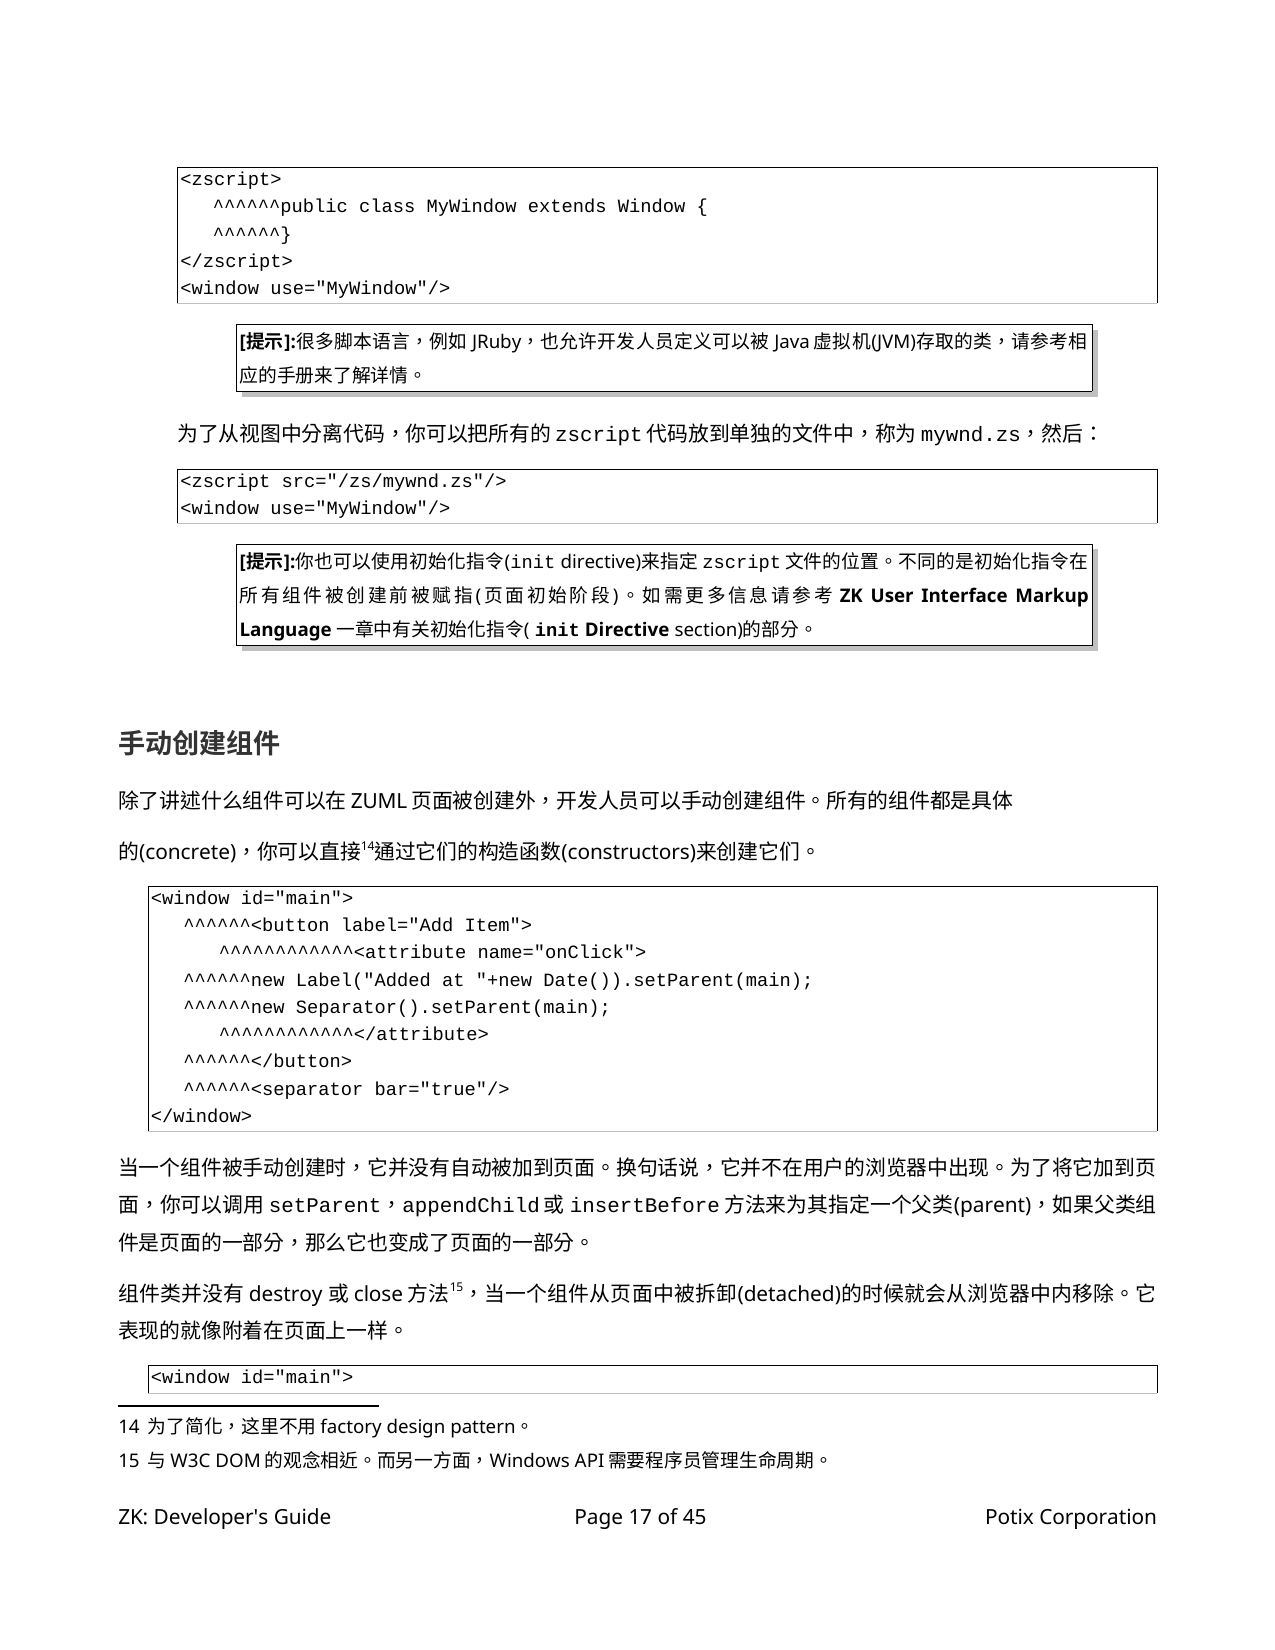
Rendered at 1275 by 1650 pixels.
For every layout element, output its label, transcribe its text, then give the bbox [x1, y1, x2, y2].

text </zscript> [178, 248, 1157, 273]
text ^^^^^^^^^^^^<attribute name="onClick"> [149, 940, 1157, 965]
text ^^^^^^} [178, 221, 1157, 246]
text ^^^^^^^^^^^^</attribute> [149, 1022, 1157, 1046]
text 当一个组件被手动创建时，它并没有自动被加到页面。换句话说，它并不在用户的浏览器中出现。为了将它加到页面，你可以调用setParent，appendChild或 insertBefore方法来为其指定一个父类(parent)，如果父类组件是页面的一部分，那么它也变成了页面的一部分。 [118, 1151, 1157, 1257]
subtitle 手动创建组件 [118, 722, 1157, 761]
text 为了简化，这里不用factory design pattern。 [118, 1412, 1157, 1439]
text 与W3C DOM的观念相近。而另一方面，Windows API需要程序员管理生命周期。 [118, 1446, 1157, 1473]
text ^^^^^^</button> [149, 1049, 1157, 1073]
text <window id="main"> [149, 1366, 1157, 1393]
text ^^^^^^<separator bar="true"/> [149, 1076, 1157, 1101]
text [提示]:你也可以使用初始化指令(init directive)来指定zscript文件的位置。不同的是初始化指令在所有组件被创建前被赋指(页面初始阶段)。如需更多信息请参考ZK User Interface Markup Language 一章中有关初始化指令( init Directive section)的部分。 [237, 545, 1092, 645]
text ^^^^^^public class MyWindow extends Window { [178, 194, 1157, 218]
text <window use="MyWindow"/> [178, 276, 1157, 303]
text 除了讲述什么组件可以在ZUML页面被创建外，开发人员可以手动创建组件。所有的组件都是具体 [118, 785, 1157, 815]
text </window> [149, 1103, 1157, 1131]
text 为了从视图中分离代码，你可以把所有的zscript代码放到单独的文件中，称为mywnd.zs，然后： [177, 418, 1157, 448]
text ^^^^^^new Separator().setParent(main); [149, 995, 1157, 1019]
text ^^^^^^<button label="Add Item"> [149, 913, 1157, 937]
text <window id="main"> [149, 887, 1157, 910]
text <zscript src="/zs/mywnd.zs"/> [178, 470, 1157, 493]
text <window use="MyWindow"/> [178, 496, 1157, 523]
text ^^^^^^new Label("Added at "+new Date()).setParent(main); [149, 968, 1157, 992]
text 的(concrete)，你可以直接通过它们的构造函数(constructors)来创建它们。 [118, 835, 1157, 865]
text [提示]:很多脚本语言，例如JRuby，也允许开发人员定义可以被Java虚拟机(JVM)存取的类，请参考相应的手册来了解详情。 [237, 325, 1092, 391]
text 组件类并没有destroy 或close方法，当一个组件从页面中被拆卸(detached)的时候就会从浏览器中内移除。它表现的就像附着在页面上一样。 [118, 1277, 1157, 1345]
text <zscript> [178, 168, 1157, 191]
